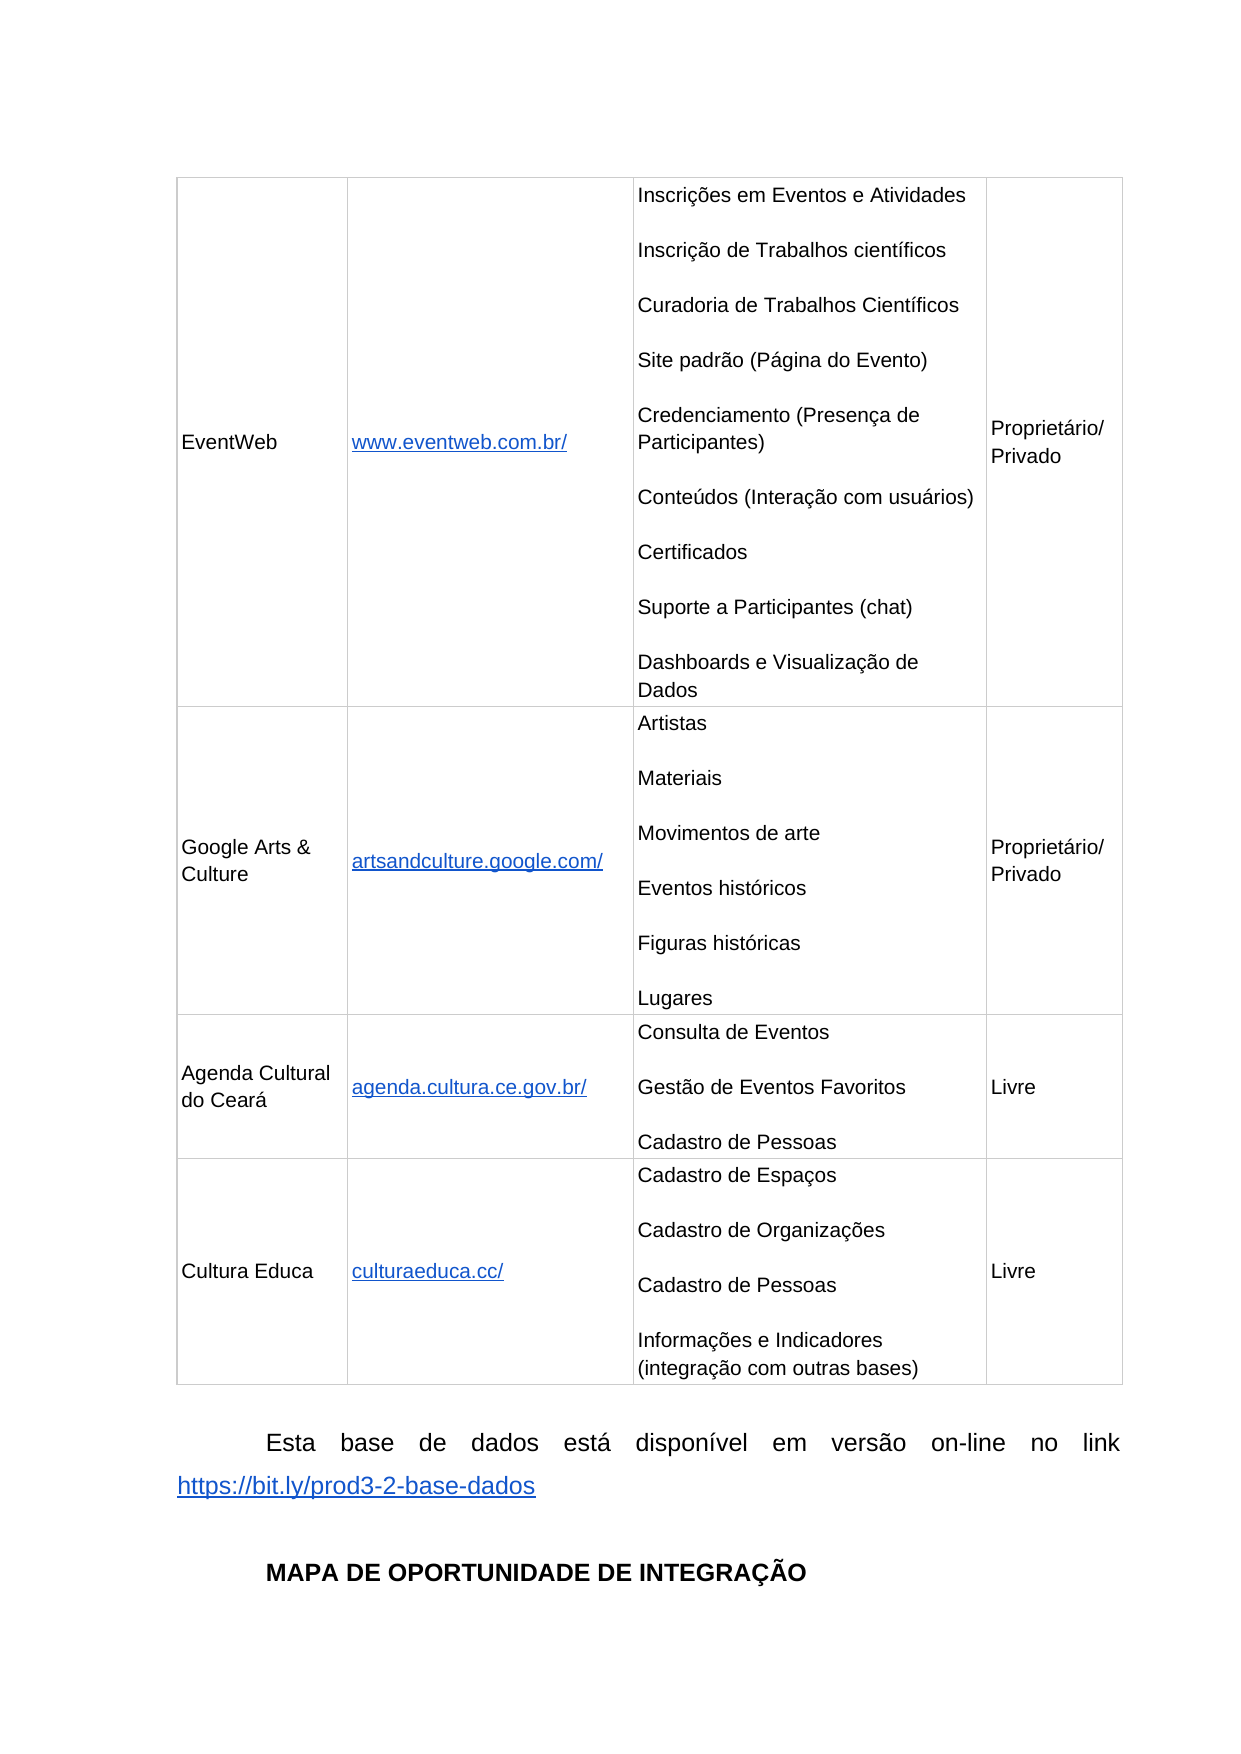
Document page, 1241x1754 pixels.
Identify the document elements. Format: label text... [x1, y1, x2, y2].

table_cell Proprietário/Privado [987, 707, 1122, 1014]
table_cell Consulta de Eventos Gestão de Eventos Favoritos Cadastro de Pessoas [634, 1015, 986, 1158]
table_cell Proprietário/Privado [987, 178, 1122, 706]
table_cell Livre [987, 1015, 1122, 1158]
table_cell Google Arts & Culture [178, 707, 347, 1014]
table_cell Cultura Educa [178, 1159, 347, 1384]
table_cell Agenda Cultural do Ceará [178, 1015, 347, 1158]
table_cell agenda.cultura.ce.gov.br/ [348, 1015, 633, 1158]
table_cell Cadastro de Espaços Cadastro de Organizações Cadastro de Pessoas Informações e Indicadores (integração com outras bases) [634, 1159, 986, 1384]
table_cell artsandculture.google.com/ [348, 707, 633, 1014]
subtitle MAPA DE OPORTUNIDADE DE INTEGRAÇÃO [177, 1557, 1122, 1586]
table_cell Artistas Materiais Movimentos de arte Eventos históricos Figuras históricas Lugares [634, 707, 986, 1014]
table_cell EventWeb [178, 178, 347, 706]
table_cell www.eventweb.com.br/ [348, 178, 633, 706]
table_cell culturaeduca.cc/ [348, 1159, 633, 1384]
table_cell Livre [987, 1159, 1122, 1384]
text Esta base de dados está disponível em versão on-line no link https://bit.ly/prod3-2-base-dados [177, 1428, 1122, 1500]
table_cell Inscrições em Eventos e Atividades Inscrição de Trabalhos científicos Curadoria de Trabalhos Científicos Site padrão (Página do Evento) Credenciamento (Presença de Participantes) Conteúdos (Interação com usuários) Certificados Suporte a Participantes (chat) Dashboards e Visualização de Dados [634, 178, 986, 706]
